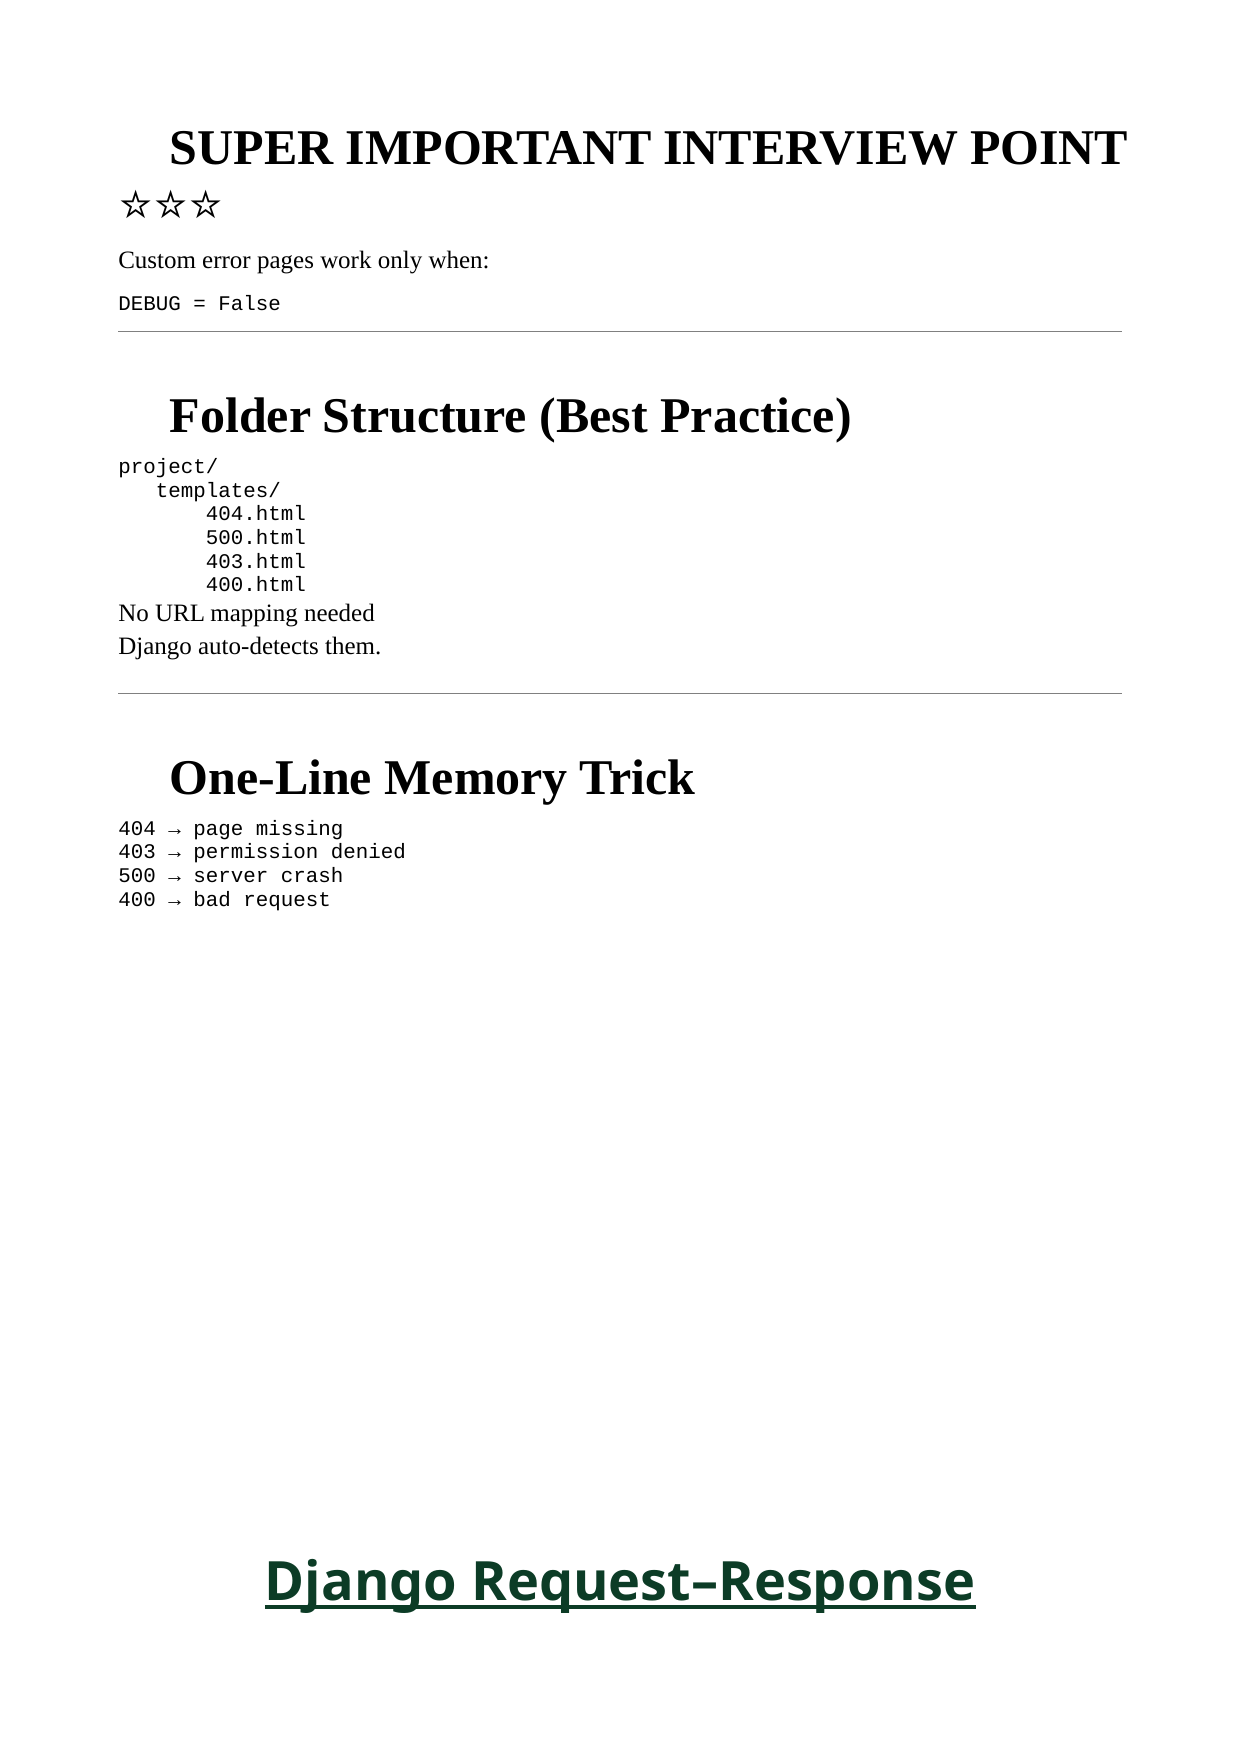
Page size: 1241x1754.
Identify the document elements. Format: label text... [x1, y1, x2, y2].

text templates/ [118, 480, 1122, 503]
subtitle ✅ One-Line Memory Trick 🧠 [118, 748, 1122, 805]
text 404.html [118, 503, 1122, 527]
subtitle ✅ SUPER IMPORTANT INTERVIEW POINT ⭐⭐⭐ [118, 118, 1122, 233]
subtitle ✅ Folder Structure (Best Practice) [118, 386, 1122, 444]
text No URL mapping needed ✅ Django auto-detects them. [118, 598, 1122, 660]
text 500.html [118, 527, 1122, 551]
text DEBUG = False [118, 293, 1122, 317]
text 400 → bad request [118, 889, 1122, 912]
text 400.html [118, 574, 1122, 598]
text Custom error pages work only when: [118, 246, 1122, 274]
text 404 → page missing [118, 818, 1122, 842]
text 403 → permission denied [118, 842, 1122, 865]
text 403.html [118, 551, 1122, 574]
text 500 → server crash [118, 865, 1122, 889]
text Django Request–Response [118, 1543, 1122, 1616]
text project/ [118, 456, 1122, 480]
